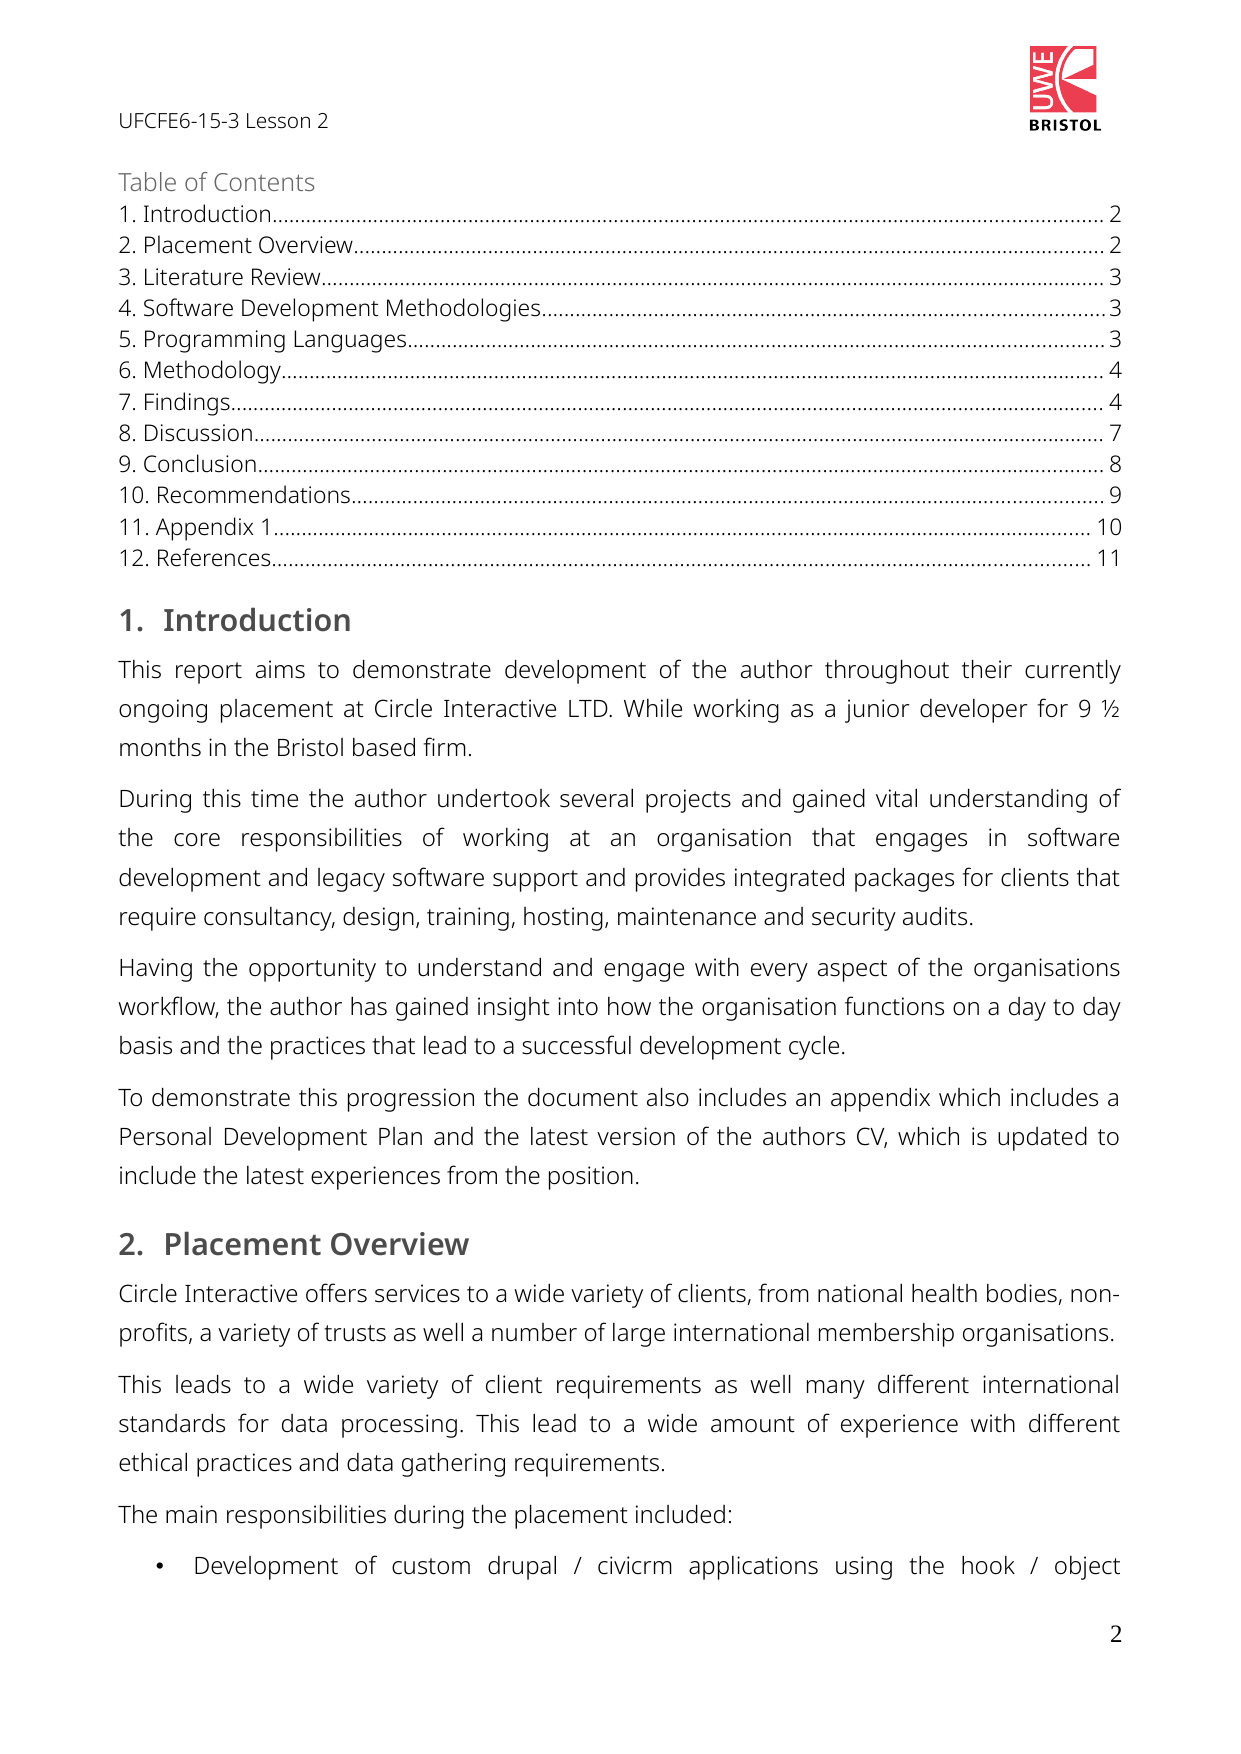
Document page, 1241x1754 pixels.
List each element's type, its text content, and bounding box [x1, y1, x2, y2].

text During this time the author undertook several projects and gained vital understanding of the core responsibilities of working at an organisation that engages in software development and legacy software support and provides integrated packages for clients that require consultancy, design, training, hosting, maintenance and security audits. [118, 782, 1122, 932]
text 9. Conclusion 8 [118, 448, 1122, 479]
text 2. Placement Overview 2 [118, 229, 1122, 261]
text This leads to a wide variety of client requirements as well many different international standards for data processing. This lead to a wide amount of experience with different ethical practices and data gathering requirements. [118, 1368, 1122, 1478]
text This report aims to demonstrate development of the author throughout their currently ongoing placement at Circle Interactive LTD. While working as a junior developer for 9 ½ months in the Bristol based firm. [118, 652, 1122, 763]
list Development of custom drupal / civicrm applications using the hook / object [156, 1549, 1122, 1582]
picture [1012, 35, 1119, 141]
text 10. Recommendations 9 [118, 479, 1122, 511]
text 3. Literature Review 3 [118, 261, 1122, 292]
text 8. Discussion 7 [118, 417, 1122, 448]
text 11. Appendix 1 10 [118, 511, 1122, 542]
text 6. Methodology 4 [118, 354, 1122, 386]
text To demonstrate this progression the document also includes an appendix which includes a Personal Development Plan and the latest version of the authors CV, which is updated to include the latest experiences from the position. [118, 1081, 1122, 1191]
text 7. Findings 4 [118, 386, 1122, 417]
text 5. Programming Languages 3 [118, 323, 1122, 354]
subtitle Introduction [118, 598, 1122, 640]
text 1. Introduction 2 [118, 198, 1122, 229]
subtitle Placement Overview [118, 1223, 1122, 1264]
text 4. Software Development Methodologies 3 [118, 292, 1122, 323]
text Circle Interactive offers services to a wide variety of clients, from national health bodies, non-profits, a variety of trusts as well a number of large international membership organisations. [118, 1277, 1122, 1349]
text 12. References 11 [118, 542, 1122, 573]
text Having the opportunity to understand and engage with every aspect of the organisations workflow, the author has gained insight into how the organisation functions on a day to day basis and the practices that lead to a successful development cycle. [118, 951, 1122, 1062]
text The main responsibilities during the placement included: [118, 1497, 1122, 1530]
subtitle Table of Contents [118, 164, 1122, 198]
